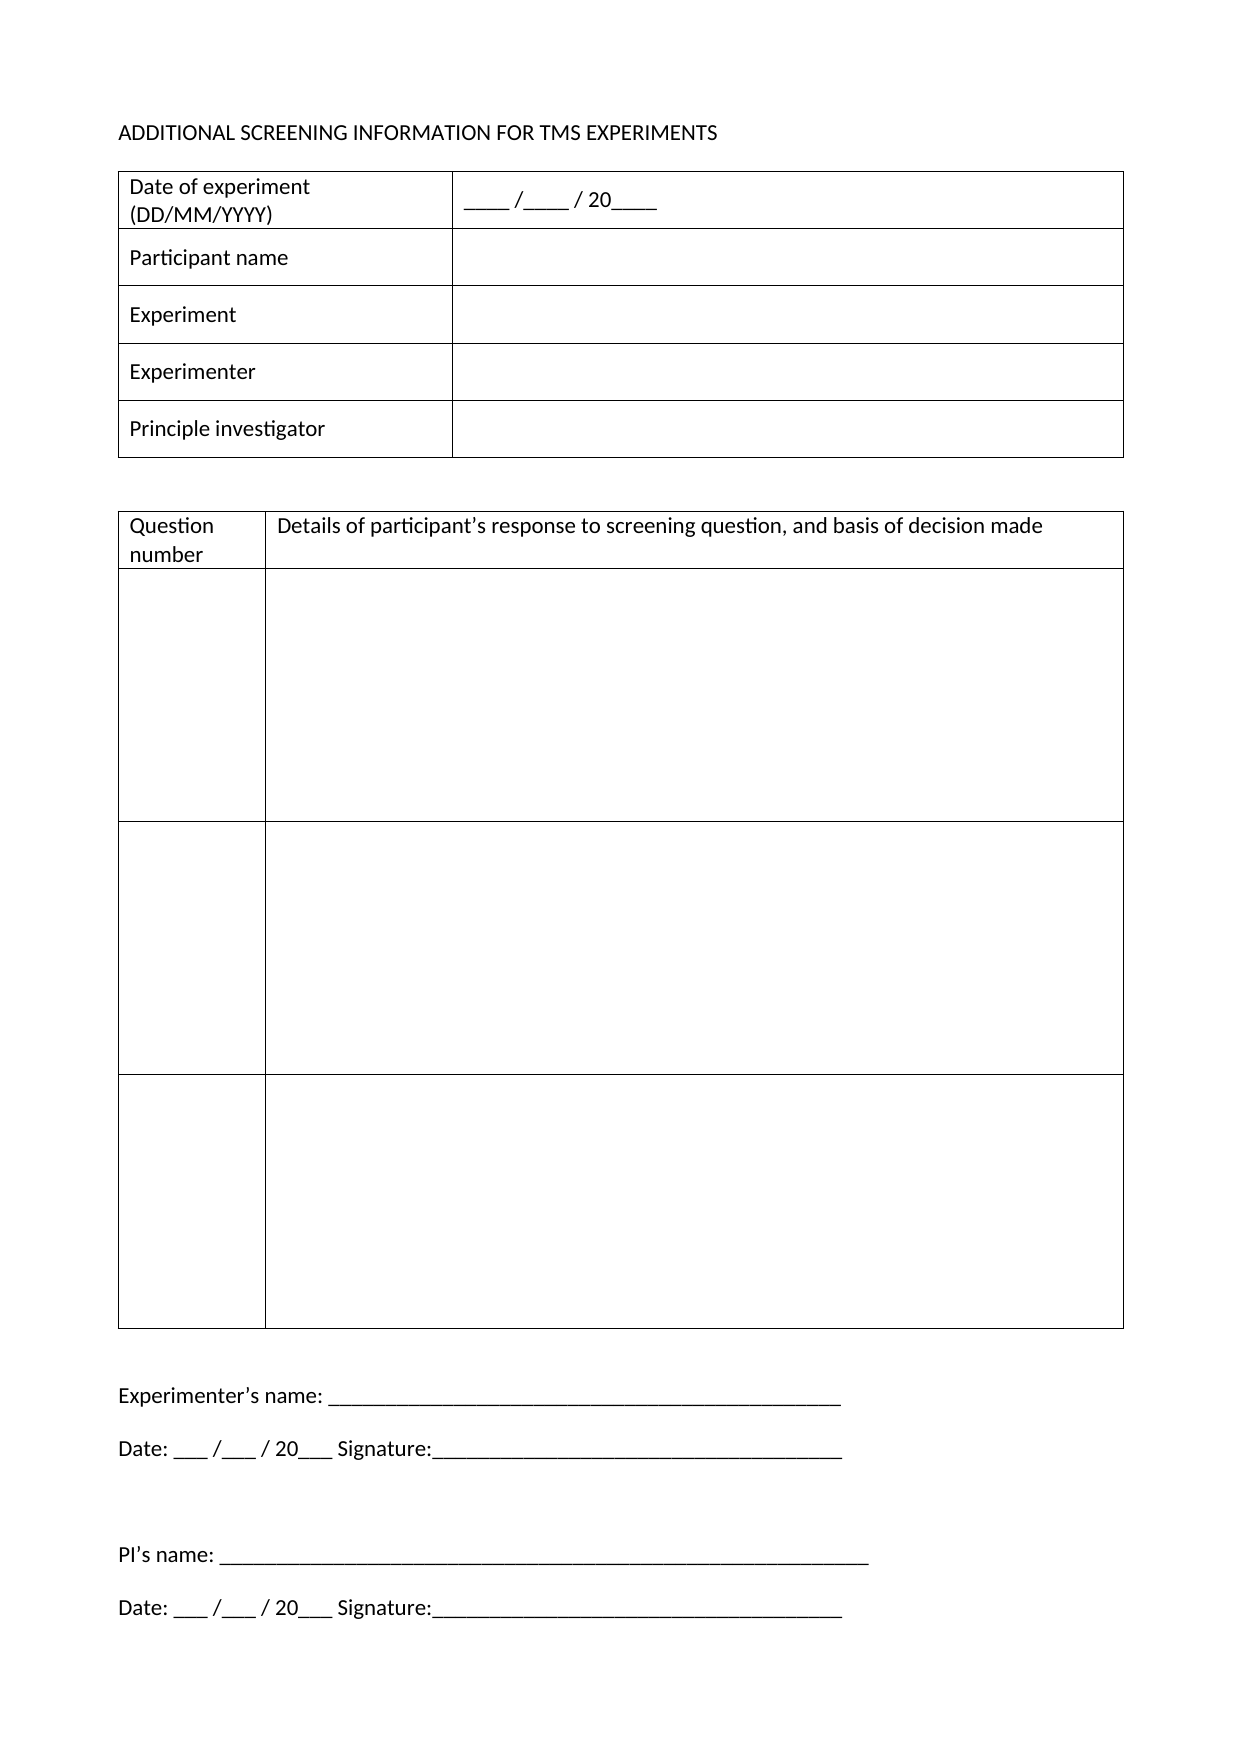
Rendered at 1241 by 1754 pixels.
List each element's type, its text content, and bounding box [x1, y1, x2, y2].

table_cell [266, 569, 1123, 821]
table_cell [453, 286, 1123, 342]
table_cell Experimenter [119, 344, 452, 399]
table_cell [119, 1075, 265, 1327]
table_cell [119, 822, 265, 1074]
table_header Details of participant’s response to screening question, and basis of decision made [266, 512, 1123, 568]
table_cell [266, 1075, 1123, 1327]
table_cell [453, 344, 1123, 399]
table_header Date of experiment (DD/MM/YYYY) [119, 172, 452, 228]
table_cell [453, 401, 1123, 457]
table_cell Principle investigator [119, 401, 452, 457]
text ADDITIONAL SCREENING INFORMATION FOR TMS EXPERIMENTS [118, 118, 1122, 146]
table_cell [453, 229, 1123, 285]
table_cell [119, 569, 265, 821]
table_cell [266, 822, 1123, 1074]
text Date: ___ /___ / 20___ Signature:____________________________________ [118, 1593, 1122, 1622]
text PI’s name: _________________________________________________________ [118, 1541, 1122, 1568]
table_header ____ /____ / 20____ [453, 172, 1123, 228]
table_header Question number [119, 512, 265, 568]
table_cell Experiment [119, 286, 452, 342]
table_cell Participant name [119, 229, 452, 285]
text Date: ___ /___ / 20___ Signature:____________________________________ [118, 1434, 1122, 1462]
text Experimenter’s name: _____________________________________________ [118, 1381, 1122, 1409]
